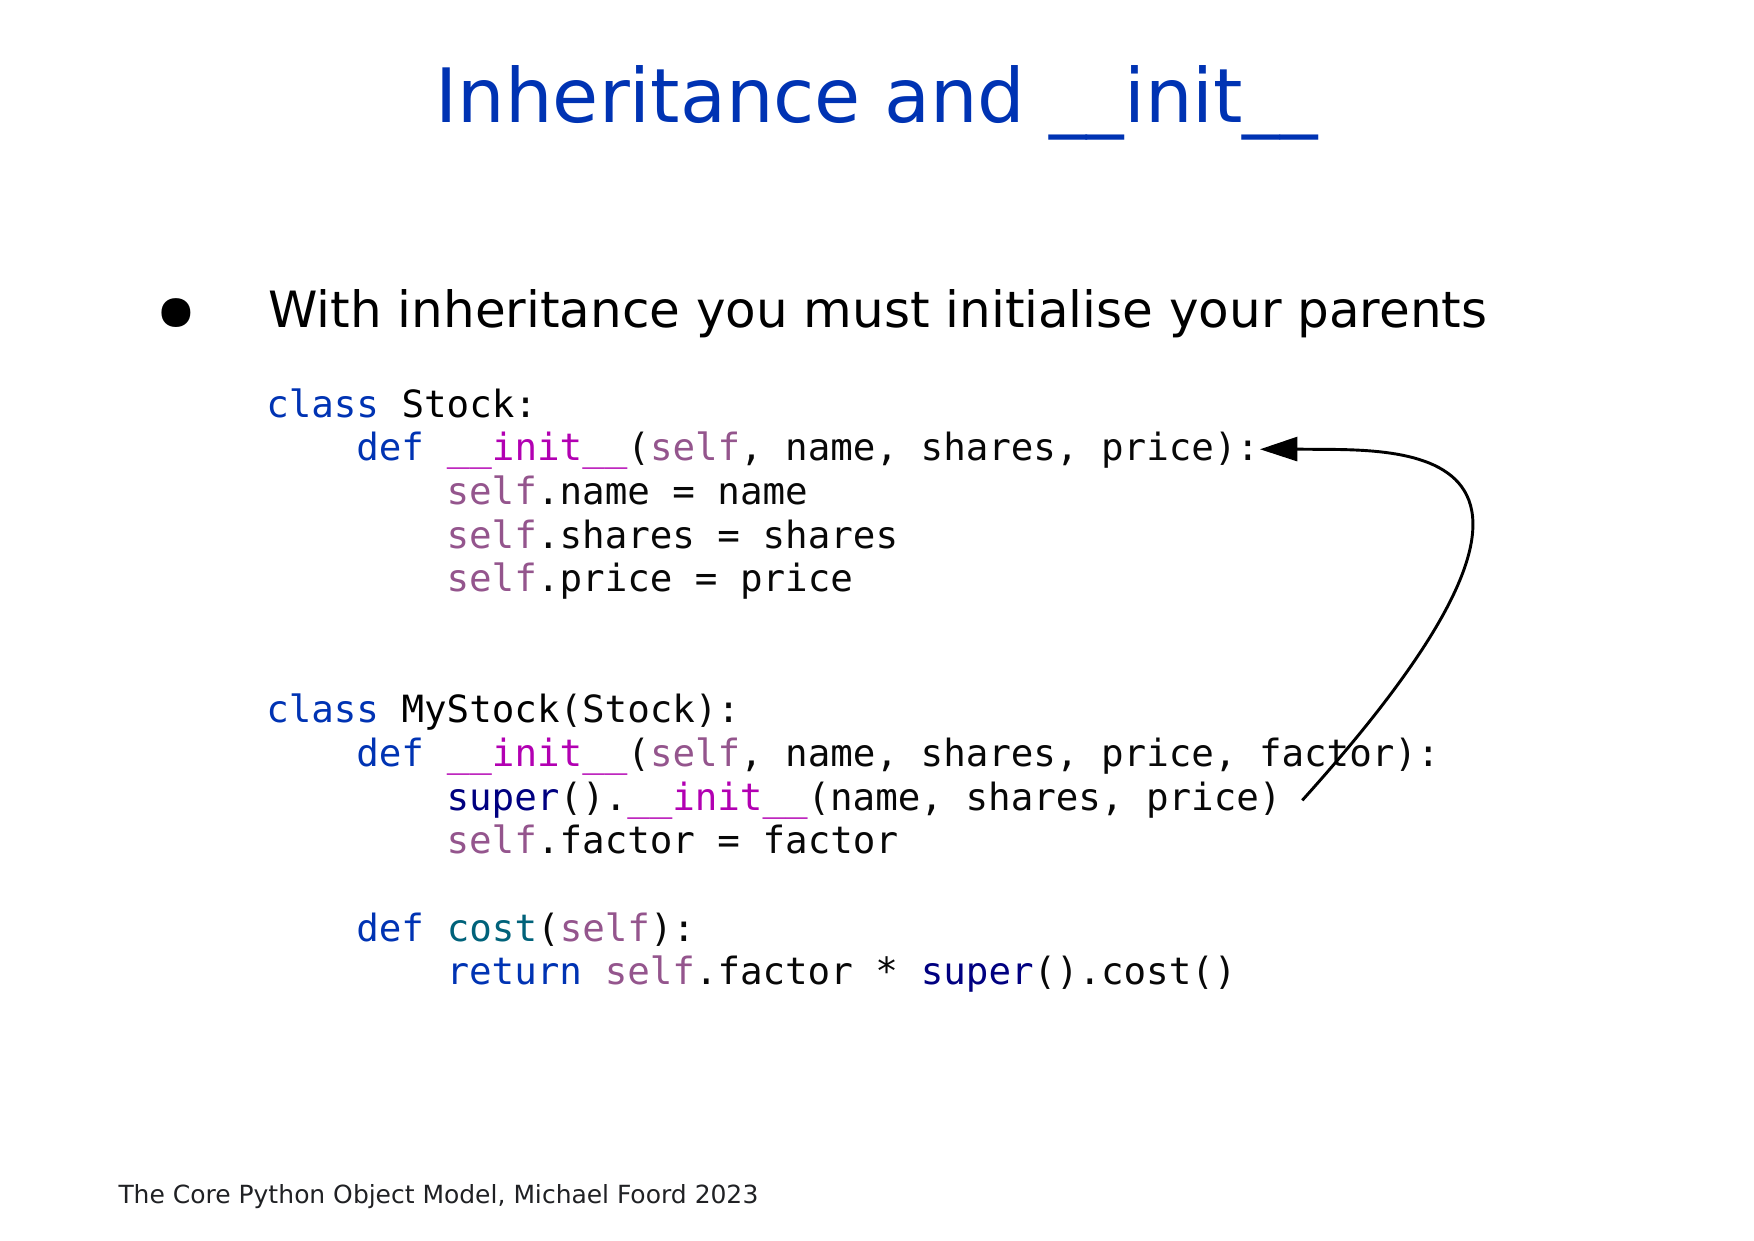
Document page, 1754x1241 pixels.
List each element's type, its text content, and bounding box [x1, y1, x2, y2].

text class MyStock(Stock): def __init__(self, name, shares, price, factor): super().__init__(name, shares, price) self.factor = factor def cost(self): return self.factor * super().cost() [266, 601, 1636, 993]
text class Stock: def __init__(self, name, shares, price): self.name = name self.shares = shares self.price = price [266, 339, 1636, 601]
list With inheritance you must initialise your parents [156, 281, 1636, 339]
text Inheritance and __init__ [118, 53, 1636, 140]
